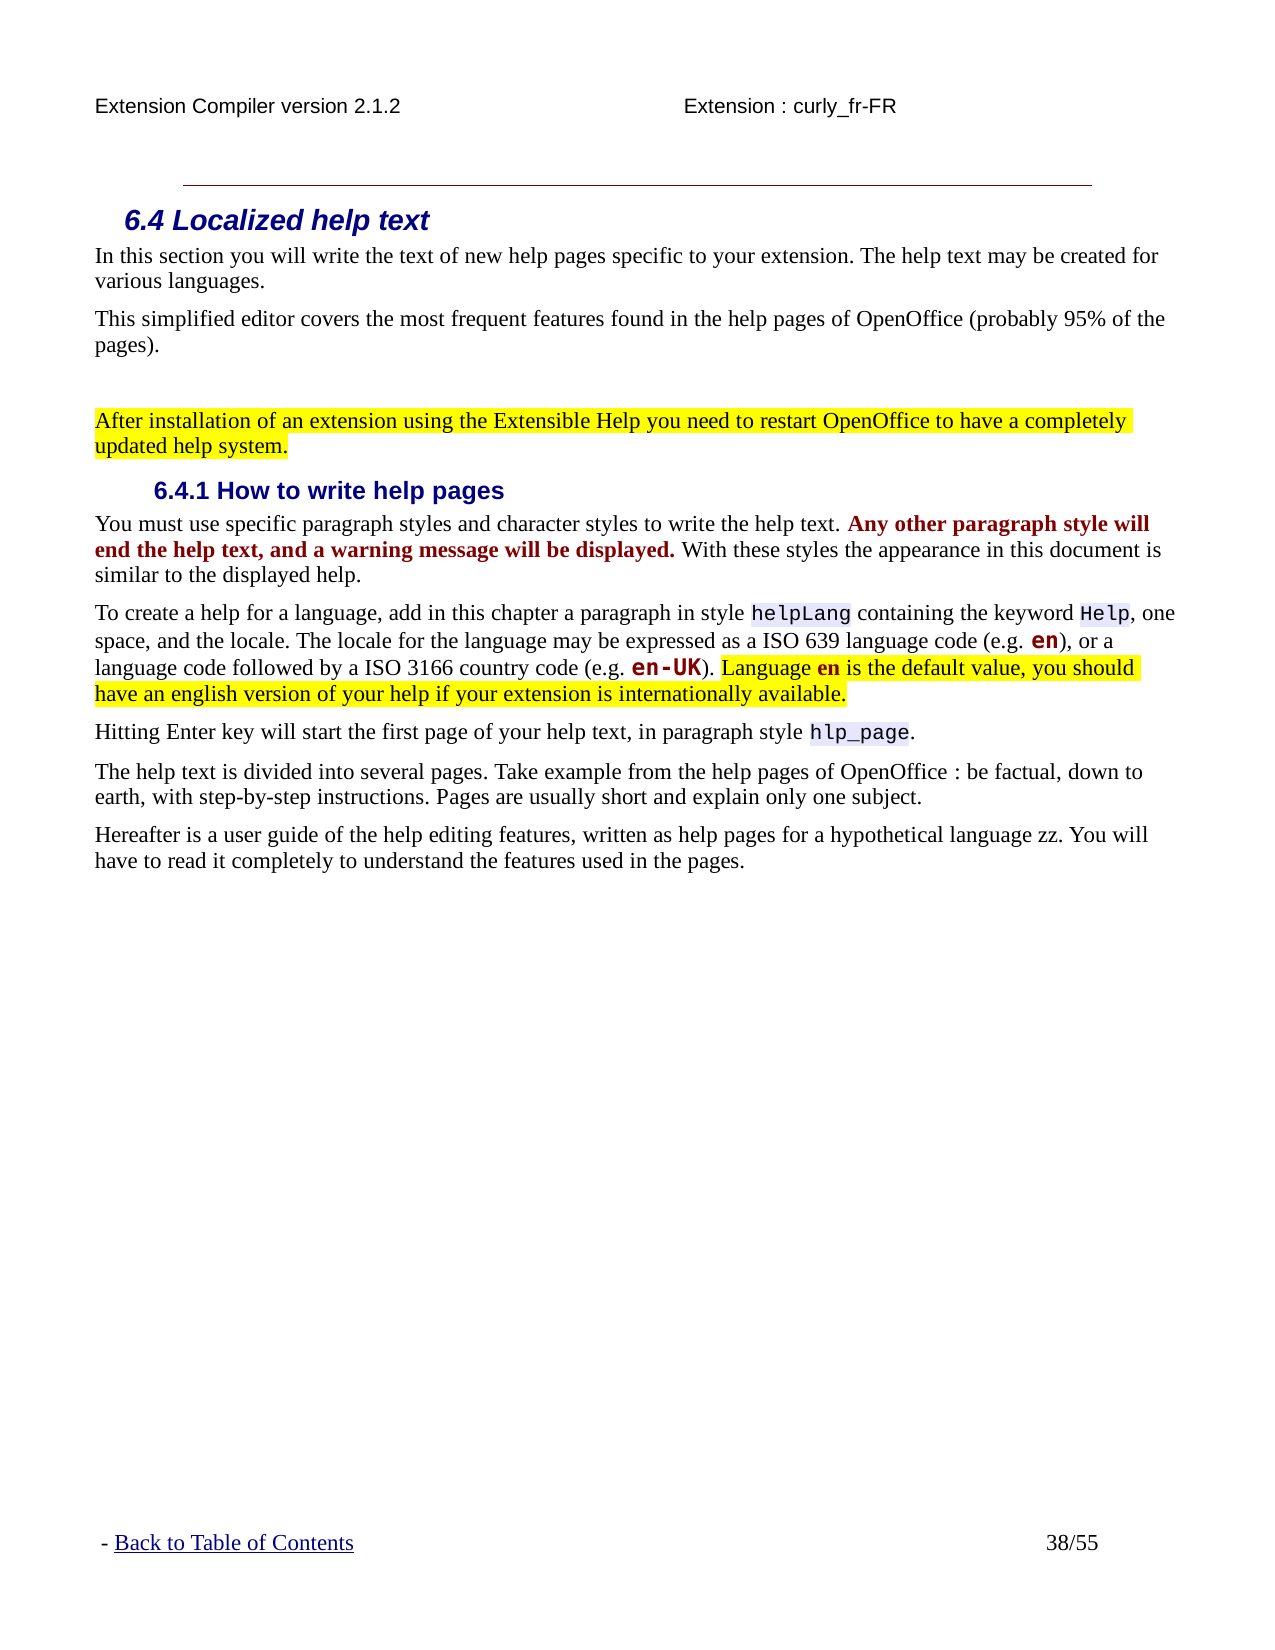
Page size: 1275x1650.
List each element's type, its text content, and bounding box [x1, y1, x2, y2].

text In this section you will write the text of new help pages specific to your extension. The help text may be created for various languages. [94, 242, 1181, 293]
text After installation of an extension using the Extensible Help you need to restart OpenOffice to have a completely updated help system. [94, 408, 1181, 459]
text This simplified editor covers the most frequent features found in the help pages of OpenOffice (probably 95% of the pages). [94, 306, 1181, 357]
text The help text is divided into several pages. Take example from the help pages of OpenOffice : be factual, down to earth, with step-by-step instructions. Pages are usually short and explain only one subject. [94, 758, 1181, 809]
subtitle Localized help text [124, 204, 1181, 237]
text To create a help for a language, add in this chapter a paragraph in style helpLang containing the keyword Help, one space, and the locale. The locale for the language may be expressed as a ISO 639 language code (e.g. en), or a language code followed by a ISO 3166 country code (e.g. en-UK). Language en is the default value, you should have an english version of your help if your extension is internationally available. [94, 600, 1181, 707]
text You must use specific paragraph styles and character styles to write the help text. Any other paragraph style will end the help text, and a warning message will be displayed. With these styles the appearance in this document is similar to the displayed help. [94, 511, 1181, 588]
text Hitting Enter key will start the first page of your help text, in paragraph style hlp_page. [94, 719, 1181, 746]
text Hereafter is a user guide of the help editing features, written as help pages for a hypothetical language zz. You will have to read it completely to understand the features used in the pages. [94, 822, 1181, 873]
subtitle How to write help pages [153, 477, 1181, 505]
